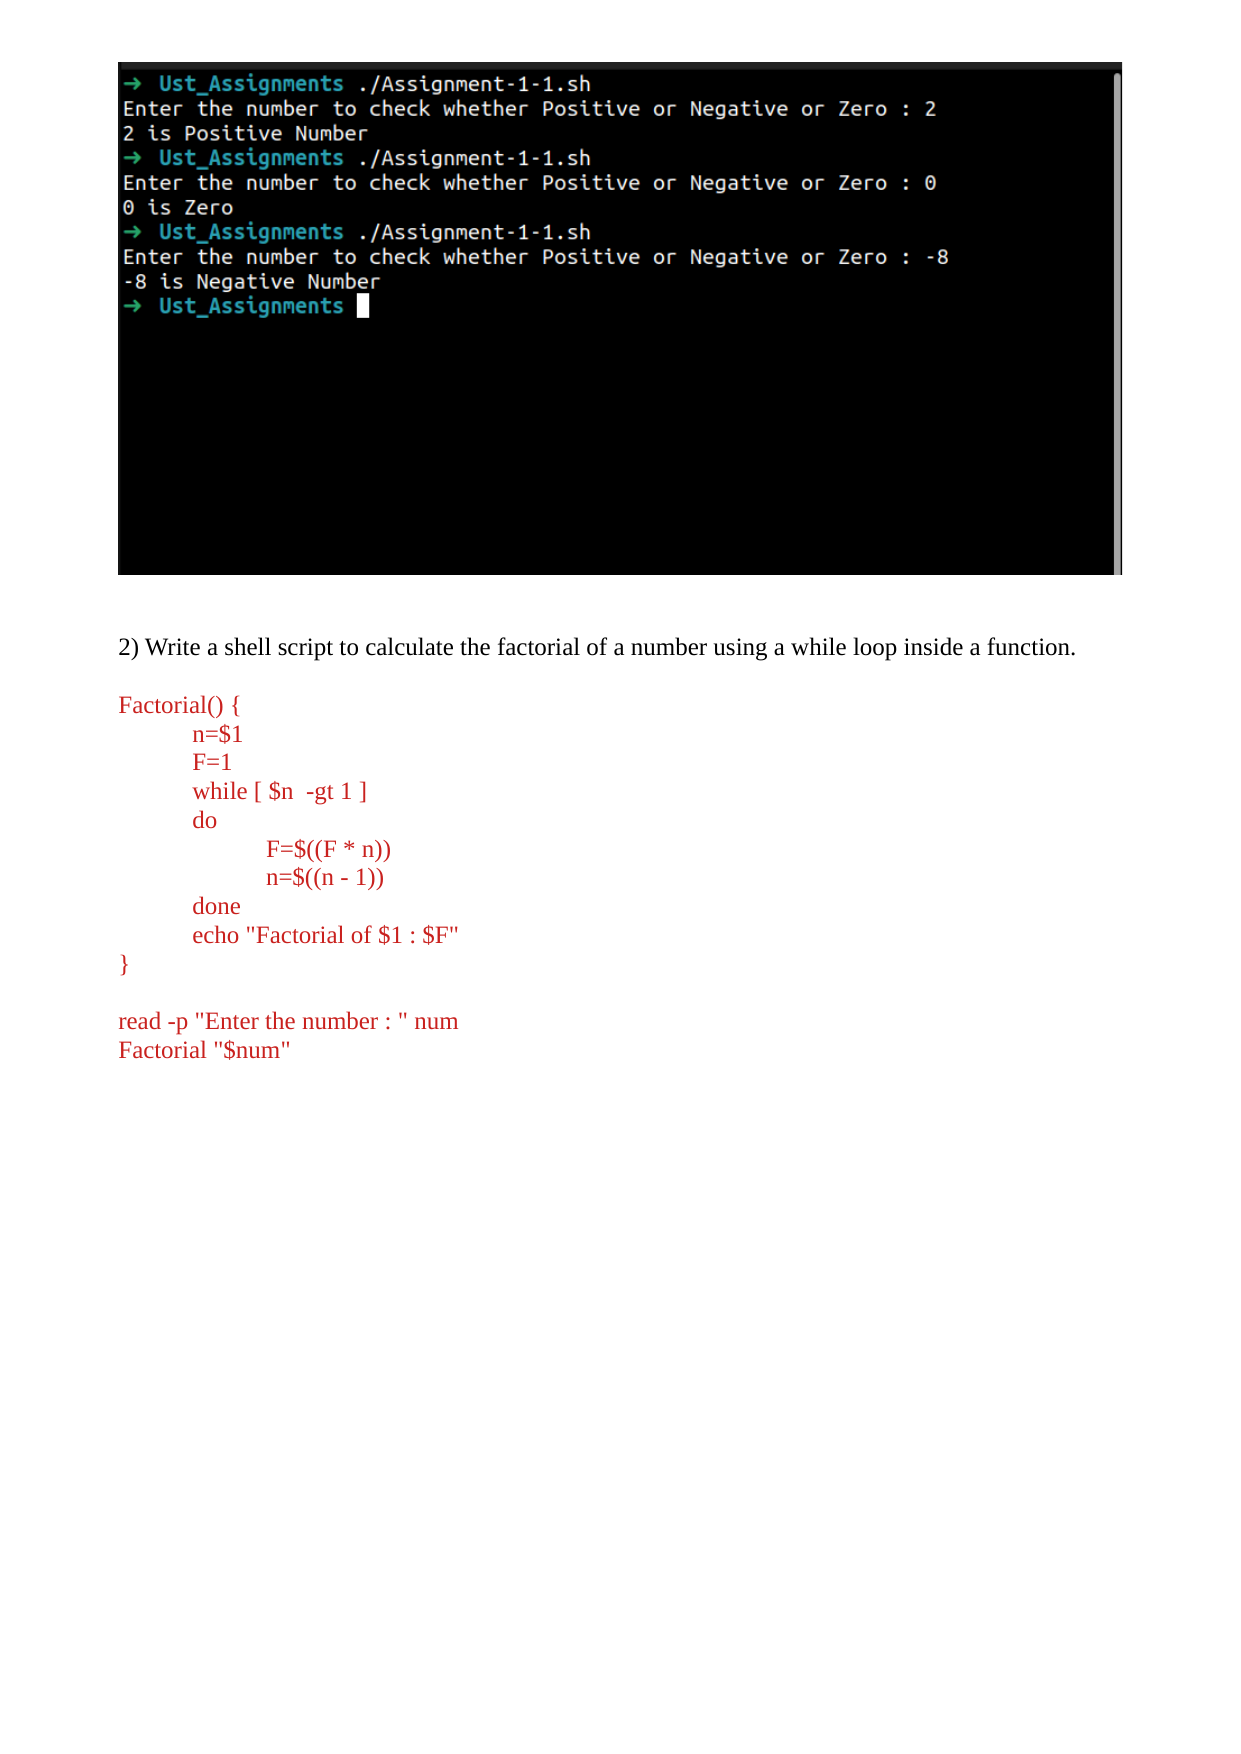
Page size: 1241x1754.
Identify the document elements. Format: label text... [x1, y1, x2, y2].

text while [ $n -gt 1 ] [118, 776, 1122, 805]
text F=$((F * n)) [118, 834, 1122, 862]
text Factorial() { [118, 690, 1122, 719]
text F=1 [118, 747, 1122, 776]
text 2) Write a shell script to calculate the factorial of a number using a while loop inside a function. [118, 632, 1122, 661]
text n=$1 [118, 719, 1122, 747]
text do [118, 805, 1122, 834]
picture [118, 62, 1123, 575]
text } [118, 949, 1122, 977]
text Factorial "$num" [118, 1035, 1122, 1064]
text echo "Factorial of $1 : $F" [118, 920, 1122, 949]
text done [118, 891, 1122, 920]
text n=$((n - 1)) [118, 862, 1122, 891]
text read -p "Enter the number : " num [118, 1006, 1122, 1035]
